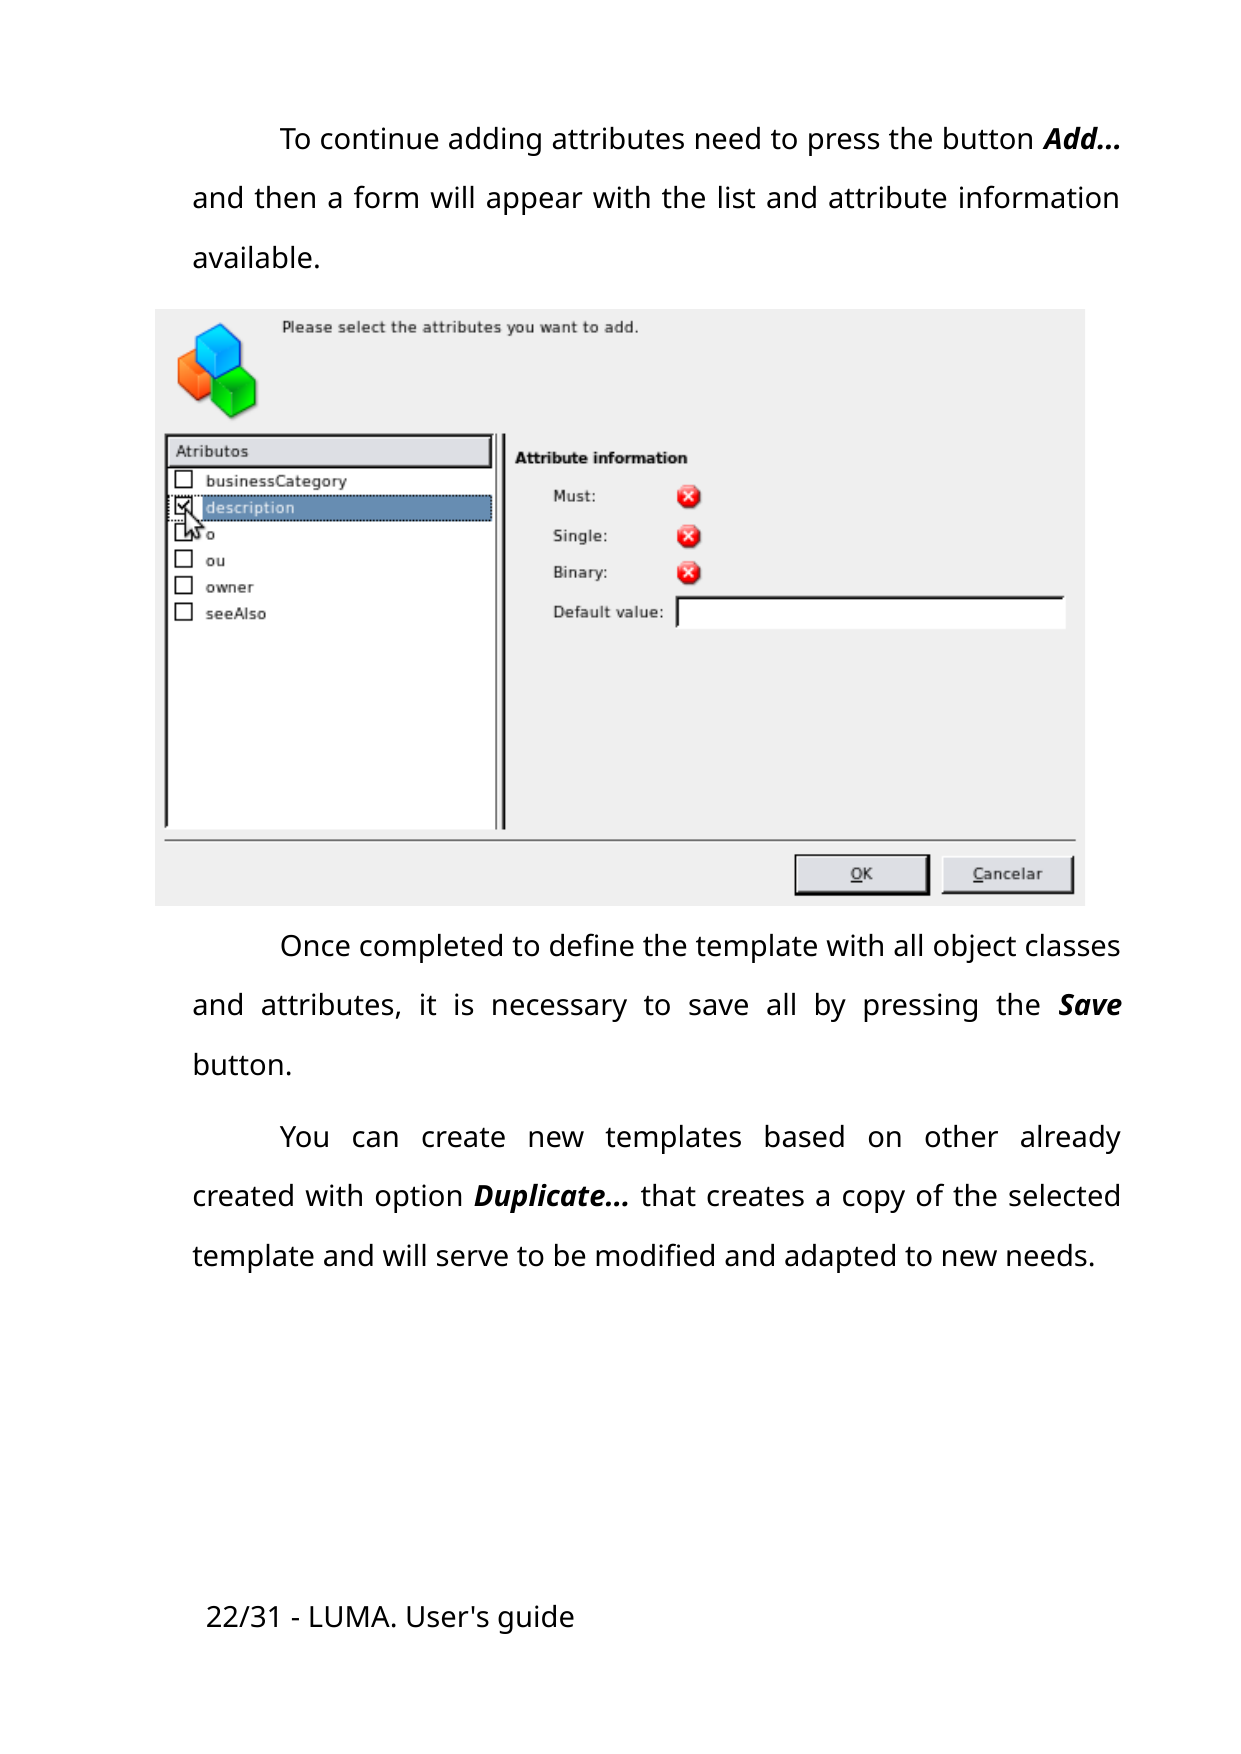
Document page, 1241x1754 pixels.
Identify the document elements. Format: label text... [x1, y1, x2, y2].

text You can create new templates based on other already created with option Duplicate... that creates a copy of the selected template and will serve to be modified and adapted to new needs. [192, 1116, 1122, 1275]
picture [155, 309, 1086, 906]
text To continue adding attributes need to press the button Add... and then a form will appear with the list and attribute information available. [192, 118, 1122, 277]
text Once completed to define the template with all object classes and attributes, it is necessary to save all by pressing the Save button. [192, 309, 1122, 1084]
